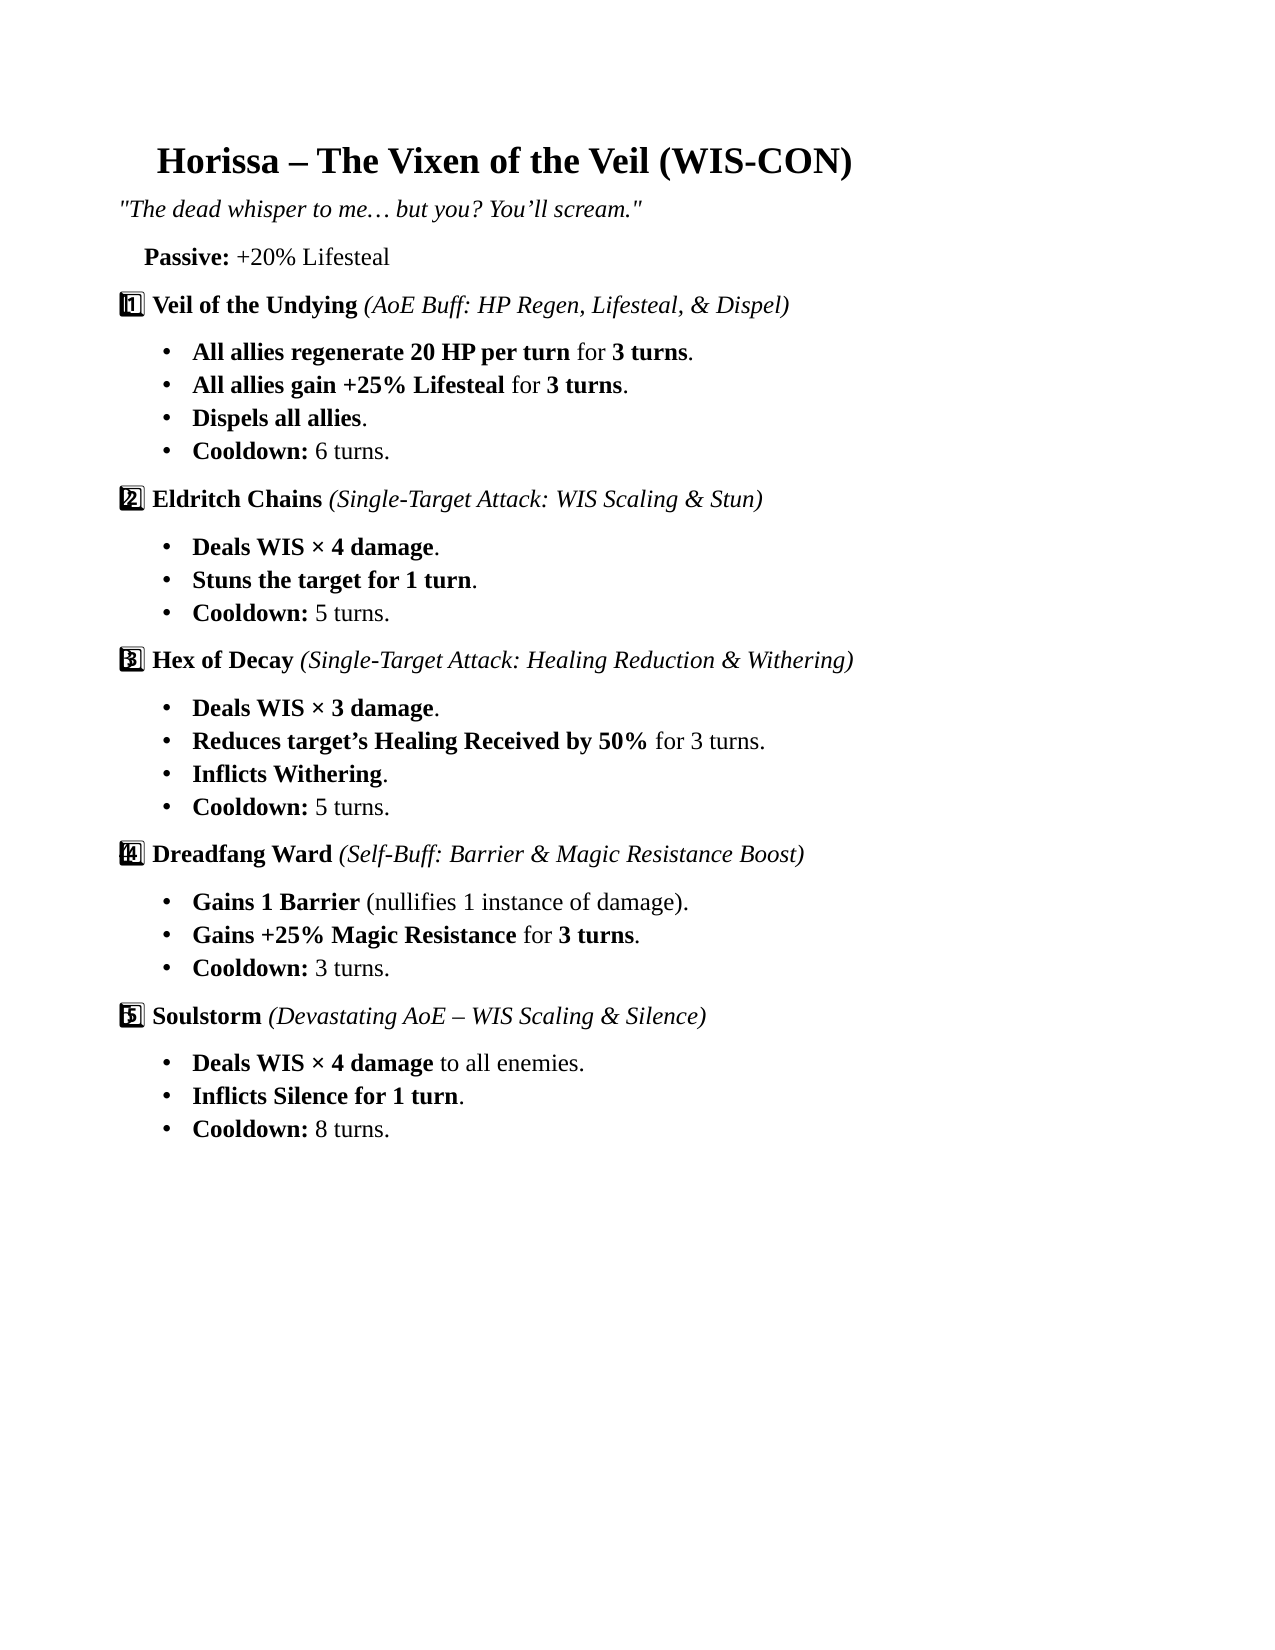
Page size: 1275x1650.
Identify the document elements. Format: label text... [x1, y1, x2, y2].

list Stuns the target for 1 turn. [162, 565, 1157, 593]
list Dispels all allies. [162, 403, 1157, 432]
text 2️⃣ Eldritch Chains (Single-Target Attack: WIS Scaling & Stun) [118, 484, 1157, 513]
list All allies gain +25% Lifesteal for 3 turns. [162, 370, 1157, 399]
list Cooldown: 5 turns. [162, 792, 1157, 821]
list Inflicts Silence for 1 turn. [162, 1081, 1157, 1110]
list Inflicts Withering. [162, 759, 1157, 788]
subtitle 🦊 Horissa – The Vixen of the Veil (WIS-CON) [118, 139, 1157, 182]
text 5️⃣ Soulstorm (Devastating AoE – WIS Scaling & Silence) [118, 1001, 1157, 1029]
list Cooldown: 6 turns. [162, 436, 1157, 465]
text 💀 Passive: +20% Lifesteal [118, 242, 1157, 271]
text 4️⃣ Dreadfang Ward (Self-Buff: Barrier & Magic Resistance Boost) [118, 839, 1157, 868]
list Gains 1 Barrier (nullifies 1 instance of damage). [162, 887, 1157, 916]
list Deals WIS × 3 damage. [162, 693, 1157, 722]
text 3️⃣ Hex of Decay (Single-Target Attack: Healing Reduction & Withering) [118, 645, 1157, 674]
list Deals WIS × 4 damage to all enemies. [162, 1048, 1157, 1077]
list Gains +25% Magic Resistance for 3 turns. [162, 920, 1157, 949]
list Cooldown: 3 turns. [162, 953, 1157, 982]
list All allies regenerate 20 HP per turn for 3 turns. [162, 337, 1157, 366]
text "The dead whisper to me… but you? You’ll scream." [118, 194, 1157, 223]
list Deals WIS × 4 damage. [162, 532, 1157, 560]
text 1️⃣ Veil of the Undying (AoE Buff: HP Regen, Lifesteal, & Dispel) [118, 290, 1157, 318]
list Reduces target’s Healing Received by 50% for 3 turns. [162, 726, 1157, 755]
list Cooldown: 8 turns. [162, 1114, 1157, 1143]
list Cooldown: 5 turns. [162, 598, 1157, 626]
